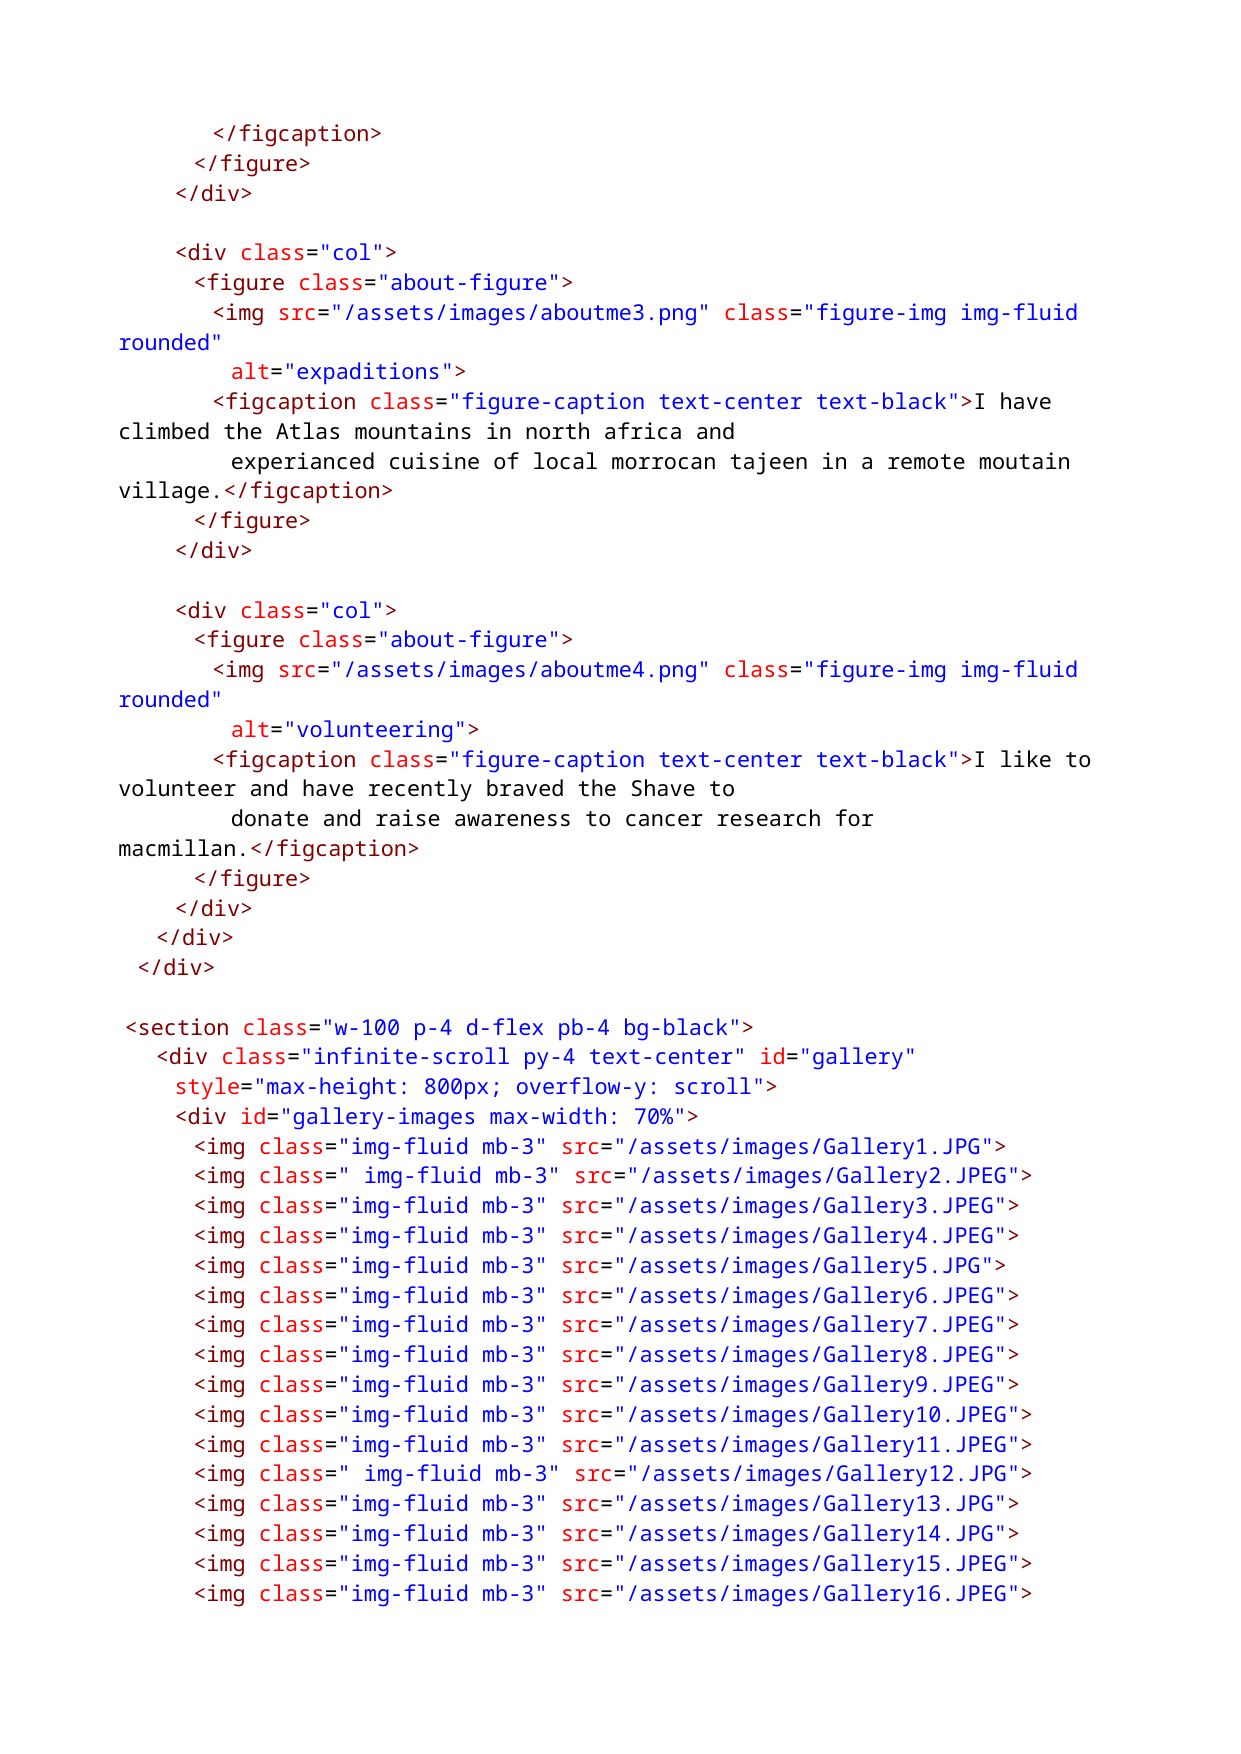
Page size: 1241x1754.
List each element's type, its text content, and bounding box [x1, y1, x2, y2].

text <figcaption class="figure-caption text-center text-black">I like to volunteer and have recently braved the Shave to [118, 743, 1122, 803]
text </figure> [118, 505, 1122, 535]
text </div> [118, 178, 1122, 207]
text <div class="col"> [118, 594, 1122, 624]
text <img class="img-fluid mb-3" src="/assets/images/Gallery15.JPEG"> [118, 1548, 1122, 1578]
text <img class="img-fluid mb-3" src="/assets/images/Gallery9.JPEG"> [118, 1369, 1122, 1399]
text <div class="infinite-scroll py-4 text-center" id="gallery" [118, 1041, 1122, 1071]
text </figcaption> [118, 118, 1122, 148]
text <img class="img-fluid mb-3" src="/assets/images/Gallery4.JPEG"> [118, 1220, 1122, 1250]
text <img class="img-fluid mb-3" src="/assets/images/Gallery11.JPEG"> [118, 1429, 1122, 1458]
text <figure class="about-figure"> [118, 267, 1122, 297]
text donate and raise awareness to cancer research for macmillan.</figcaption> [118, 803, 1122, 863]
text </div> [118, 952, 1122, 982]
text <img class="img-fluid mb-3" src="/assets/images/Gallery3.JPEG"> [118, 1190, 1122, 1220]
text <section class="w-100 p-4 d-flex pb-4 bg-black"> [118, 1012, 1122, 1041]
text <div class="col"> [118, 237, 1122, 267]
text <img class="img-fluid mb-3" src="/assets/images/Gallery16.JPEG"> [118, 1578, 1122, 1607]
text style="max-height: 800px; overflow-y: scroll"> [118, 1071, 1122, 1101]
text <img class="img-fluid mb-3" src="/assets/images/Gallery14.JPG"> [118, 1518, 1122, 1548]
text </figure> [118, 148, 1122, 178]
text experianced cuisine of local morrocan tajeen in a remote moutain village.</figcaption> [118, 446, 1122, 505]
text <img class="img-fluid mb-3" src="/assets/images/Gallery6.JPEG"> [118, 1280, 1122, 1309]
text <img class="img-fluid mb-3" src="/assets/images/Gallery5.JPG"> [118, 1250, 1122, 1280]
text <img class="img-fluid mb-3" src="/assets/images/Gallery13.JPG"> [118, 1488, 1122, 1518]
text <img class=" img-fluid mb-3" src="/assets/images/Gallery2.JPEG"> [118, 1161, 1122, 1190]
text <figure class="about-figure"> [118, 624, 1122, 654]
text <img class="img-fluid mb-3" src="/assets/images/Gallery7.JPEG"> [118, 1309, 1122, 1339]
text </div> [118, 535, 1122, 565]
text <img class="img-fluid mb-3" src="/assets/images/Gallery1.JPG"> [118, 1131, 1122, 1161]
text alt="expaditions"> [118, 356, 1122, 386]
text </figure> [118, 863, 1122, 892]
text <img class="img-fluid mb-3" src="/assets/images/Gallery8.JPEG"> [118, 1339, 1122, 1369]
text <div id="gallery-images max-width: 70%"> [118, 1101, 1122, 1131]
text <img class=" img-fluid mb-3" src="/assets/images/Gallery12.JPG"> [118, 1458, 1122, 1488]
text <figcaption class="figure-caption text-center text-black">I have climbed the Atlas mountains in north africa and [118, 386, 1122, 446]
text alt="volunteering"> [118, 714, 1122, 743]
text </div> [118, 922, 1122, 952]
text <img src="/assets/images/aboutme4.png" class="figure-img img-fluid rounded" [118, 654, 1122, 714]
text </div> [118, 892, 1122, 922]
text <img class="img-fluid mb-3" src="/assets/images/Gallery10.JPEG"> [118, 1399, 1122, 1429]
text <img src="/assets/images/aboutme3.png" class="figure-img img-fluid rounded" [118, 297, 1122, 356]
